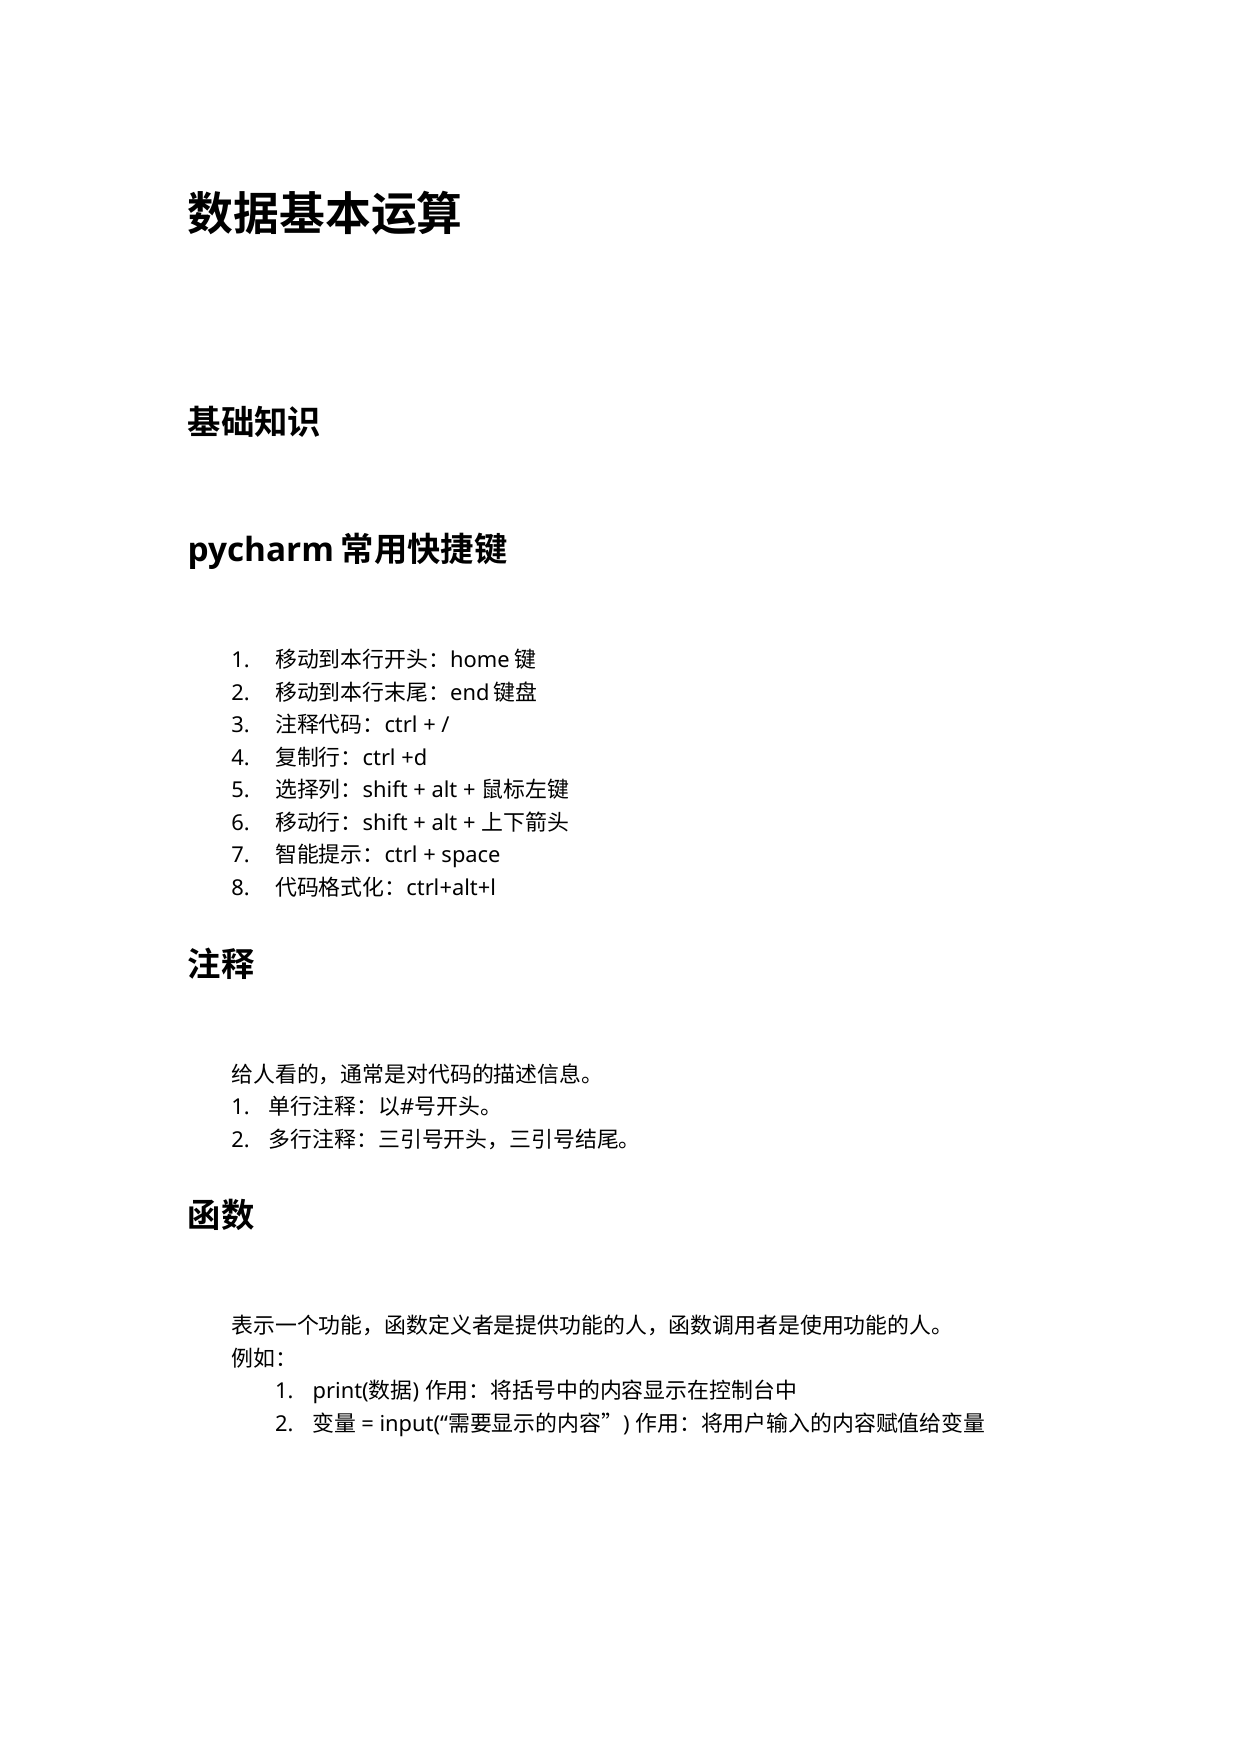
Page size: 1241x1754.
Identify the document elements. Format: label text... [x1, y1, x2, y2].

list 单行注释：以#号开头。 [231, 1089, 1053, 1121]
subtitle 函数 [187, 1181, 1053, 1246]
text 例如： [187, 1341, 1053, 1373]
list 移动到本行末尾：end键盘 [231, 674, 1053, 707]
list 移动到本行开头：home键 [231, 642, 1053, 674]
list print(数据) 作用：将括号中的内容显示在控制台中 [275, 1373, 1053, 1406]
list 代码格式化：ctrl+alt+l [231, 869, 1053, 902]
text 给人看的，通常是对代码的描述信息。 [231, 1056, 1053, 1089]
subtitle pycharm常用快捷键 [187, 514, 1053, 579]
subtitle 注释 [187, 929, 1053, 994]
list 选择列：shift + alt + 鼠标左键 [231, 772, 1053, 804]
subtitle 数据基本运算 [187, 162, 1053, 259]
subtitle 基础知识 [187, 387, 1053, 452]
list 智能提示：ctrl + space [231, 837, 1053, 869]
text 表示一个功能，函数定义者是提供功能的人，函数调用者是使用功能的人。 [187, 1308, 1053, 1341]
list 注释代码：ctrl + / [231, 707, 1053, 739]
list 多行注释：三引号开头，三引号结尾。 [231, 1121, 1053, 1154]
list 复制行：ctrl +d [231, 739, 1053, 772]
list 移动行：shift + alt + 上下箭头 [231, 804, 1053, 837]
list 变量 = input(“需要显示的内容”) 作用：将用户输入的内容赋值给变量 [275, 1406, 1053, 1438]
